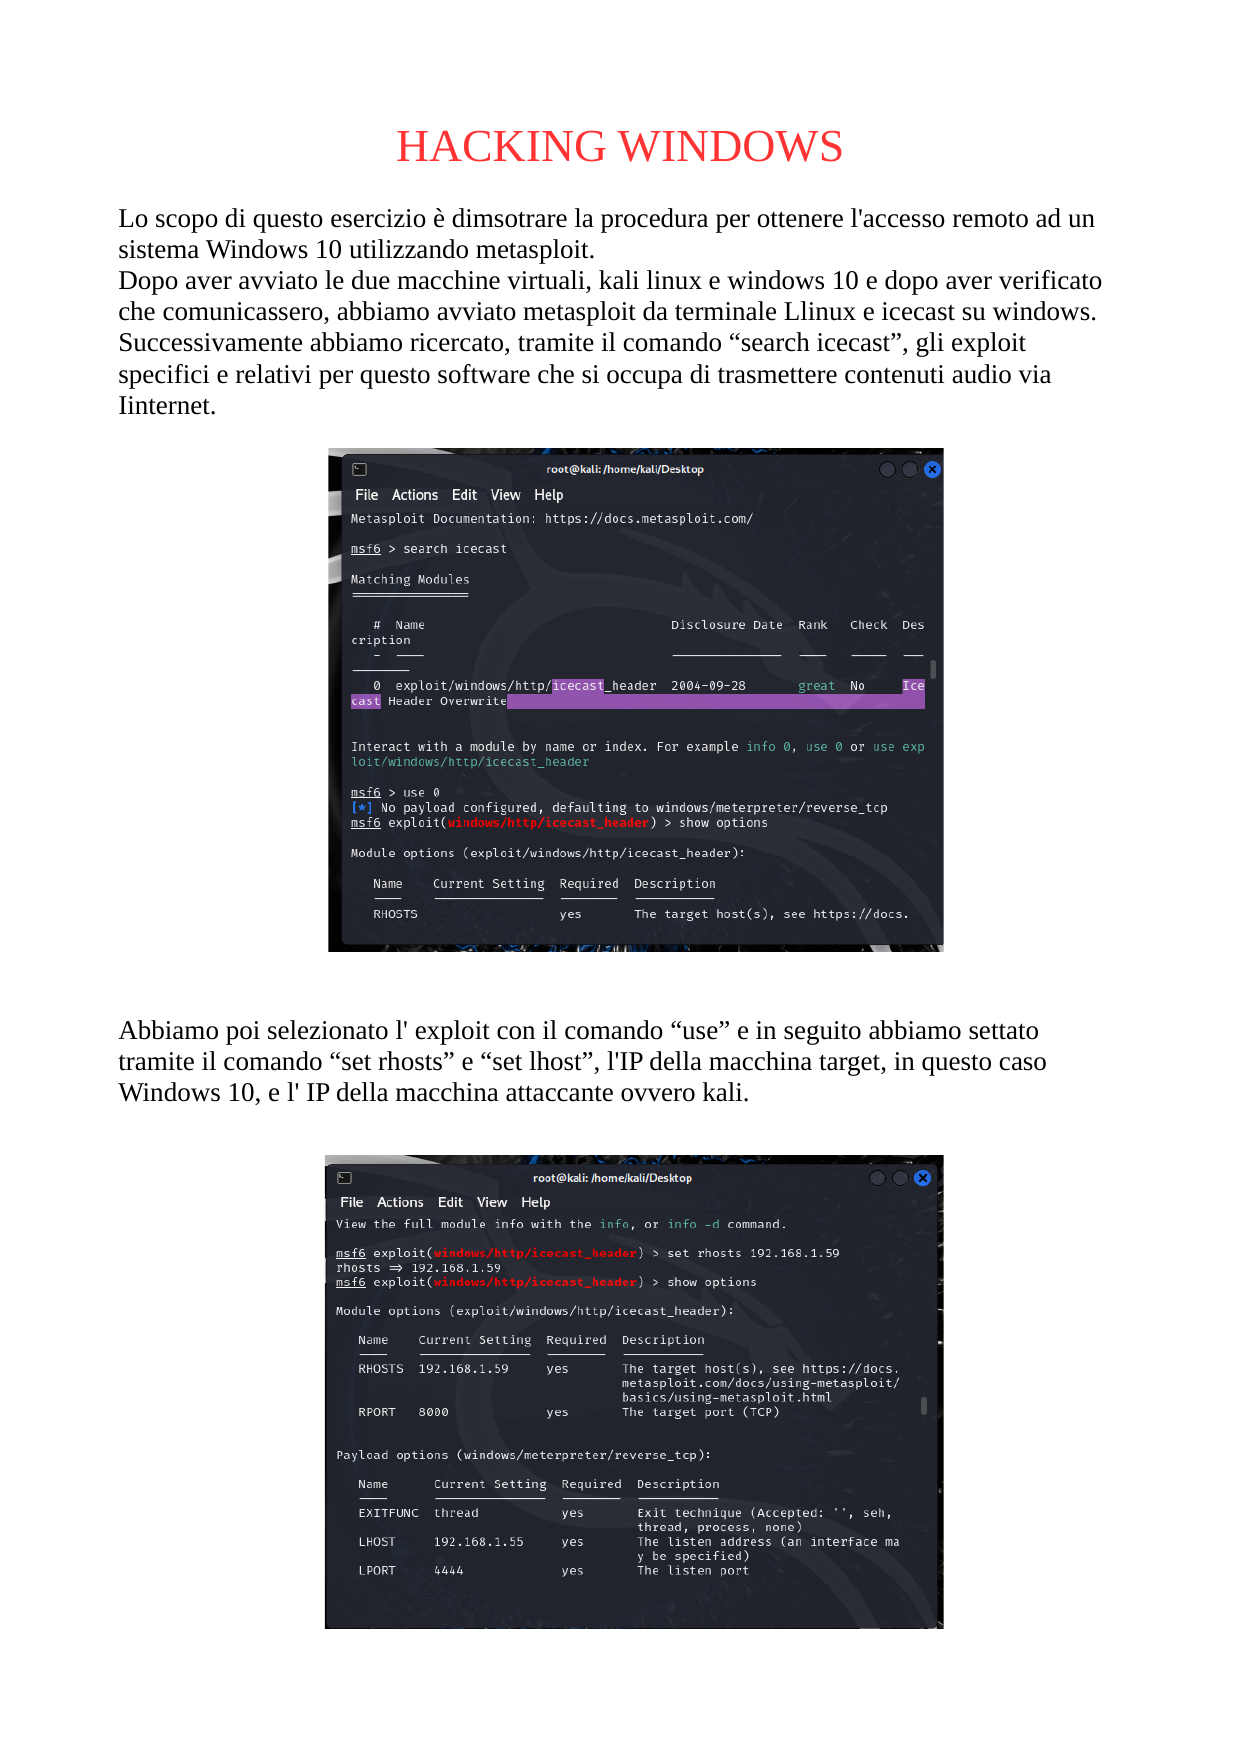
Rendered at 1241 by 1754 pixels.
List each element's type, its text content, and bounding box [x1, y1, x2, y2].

picture [328, 448, 944, 952]
text Abbiamo poi selezionato l' exploit con il comando “use” e in seguito abbiamo settato tramite il comando “set rhosts” e “set lhost”, l'IP della macchina target, in questo caso Windows 10, e l' IP della macchina attaccante ovvero kali. [118, 1014, 1122, 1107]
text Dopo aver avviato le due macchine virtuali, kali linux e windows 10 e dopo aver verificato che comunicassero, abbiamo avviato metasploit da terminale Llinux e icecast su windows. Successivamente abbiamo ricercato, tramite il comando “search icecast”, gli exploit specifici e relativi per questo software che si occupa di trasmettere contenuti audio via Iinternet. [118, 264, 1122, 420]
text Lo scopo di questo esercizio è dimsotrare la procedura per ottenere l'accesso remoto ad un sistema Windows 10 utilizzando metasploit. [118, 202, 1122, 264]
picture [324, 1155, 944, 1629]
text HACKING WINDOWS [118, 118, 1122, 171]
